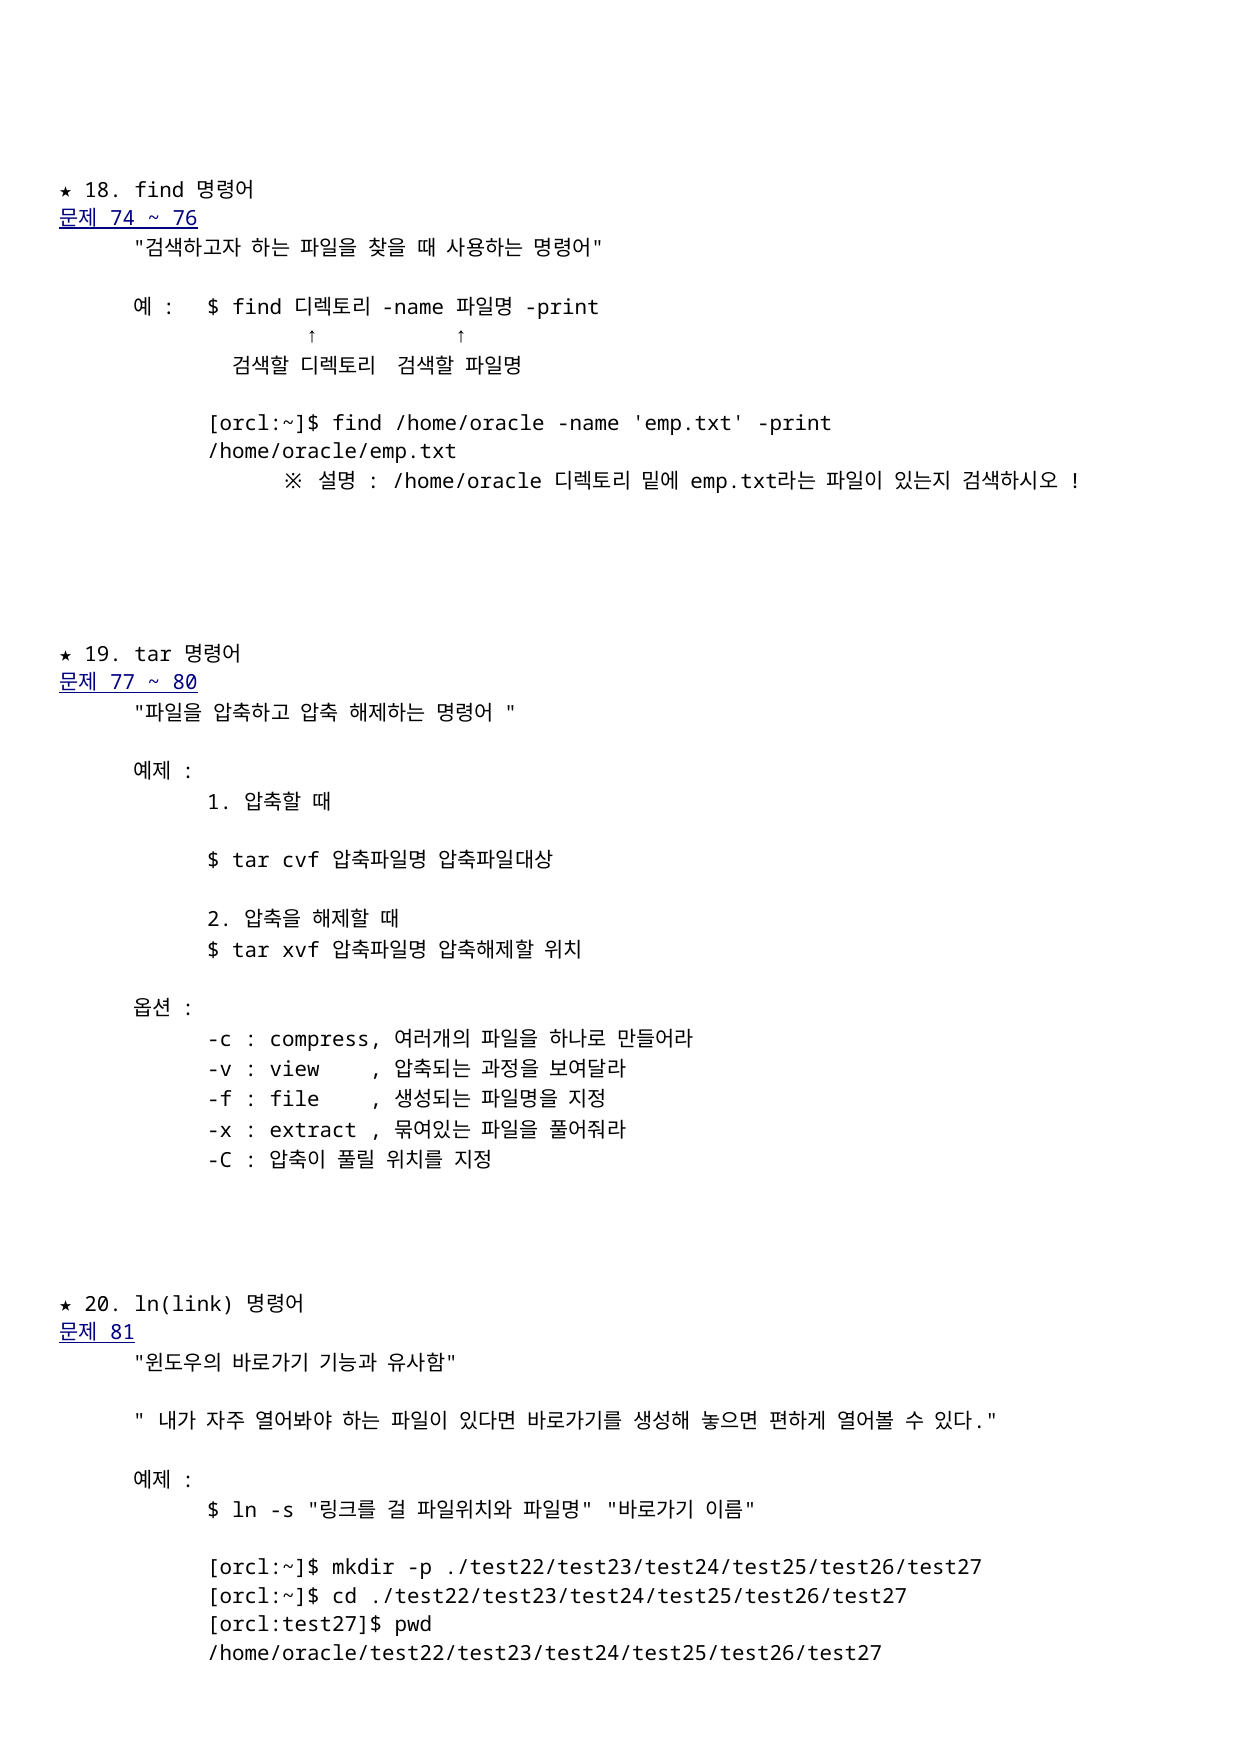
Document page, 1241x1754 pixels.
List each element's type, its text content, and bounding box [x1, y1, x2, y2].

text [orcl:~]$ cd ./test22/test23/test24/test25/test26/test27 [59, 1581, 1180, 1609]
text 예제 : [59, 755, 1180, 785]
text ↑ ↑ [59, 321, 1180, 349]
text -x : extract , 묶여있는 파일을 풀어줘라 [59, 1113, 1180, 1143]
text $ ln -s "링크를 걸 파일위치와 파일명" "바로가기 이름" [59, 1494, 1180, 1524]
text "파일을 압축하고 압축 해제하는 명령어 " [59, 696, 1180, 726]
text "윈도우의 바로가기 기능과 유사함" [59, 1346, 1180, 1376]
text $ tar cvf 압축파일명 압축파일대상 [59, 844, 1180, 874]
text [orcl:~]$ find /home/oracle -name 'emp.txt' -print [59, 408, 1180, 436]
text 2. 압축을 해제할 때 [59, 902, 1180, 933]
text "검색하고자 하는 파일을 찾을 때 사용하는 명령어" [59, 232, 1180, 262]
text -f : file , 생성되는 파일명을 지정 [59, 1082, 1180, 1113]
text $ tar xvf 압축파일명 압축해제할 위치 [59, 933, 1180, 963]
text ★ 19. tar 명령어 [59, 637, 1180, 667]
text ★ 18. find 명령어 [59, 173, 1180, 203]
text [orcl:test27]$ pwd [59, 1609, 1180, 1638]
text ※ 설명 : /home/oracle 디렉토리 밑에 emp.txt라는 파일이 있는지 검색하시오 ! [59, 465, 1180, 495]
text /home/oracle/test22/test23/test24/test25/test26/test27 [59, 1638, 1180, 1666]
text 문제 77 ~ 80 [59, 667, 1204, 696]
text 옵션 : [59, 992, 1180, 1022]
text 문제 74 ~ 76 [59, 203, 1204, 232]
text 1. 압축할 때 [59, 785, 1180, 815]
text 검색할 디렉토리 검색할 파일명 [59, 349, 1180, 379]
text /home/oracle/emp.txt [59, 436, 1180, 465]
text -c : compress, 여러개의 파일을 하나로 만들어라 [59, 1022, 1180, 1052]
text 예 : $ find 디렉토리 -name 파일명 -print [59, 290, 1180, 321]
text 예제 : [59, 1463, 1180, 1494]
text " 내가 자주 열어봐야 하는 파일이 있다면 바로가기를 생성해 놓으면 편하게 열어볼 수 있다." [59, 1405, 1180, 1435]
text -v : view , 압축되는 과정을 보여달라 [59, 1052, 1180, 1082]
text [orcl:~]$ mkdir -p ./test22/test23/test24/test25/test26/test27 [59, 1552, 1180, 1581]
text 문제 81 [59, 1317, 1204, 1346]
text -C : 압축이 풀릴 위치를 지정 [59, 1143, 1180, 1173]
text ★ 20. ln(link) 명령어 [59, 1287, 1180, 1317]
